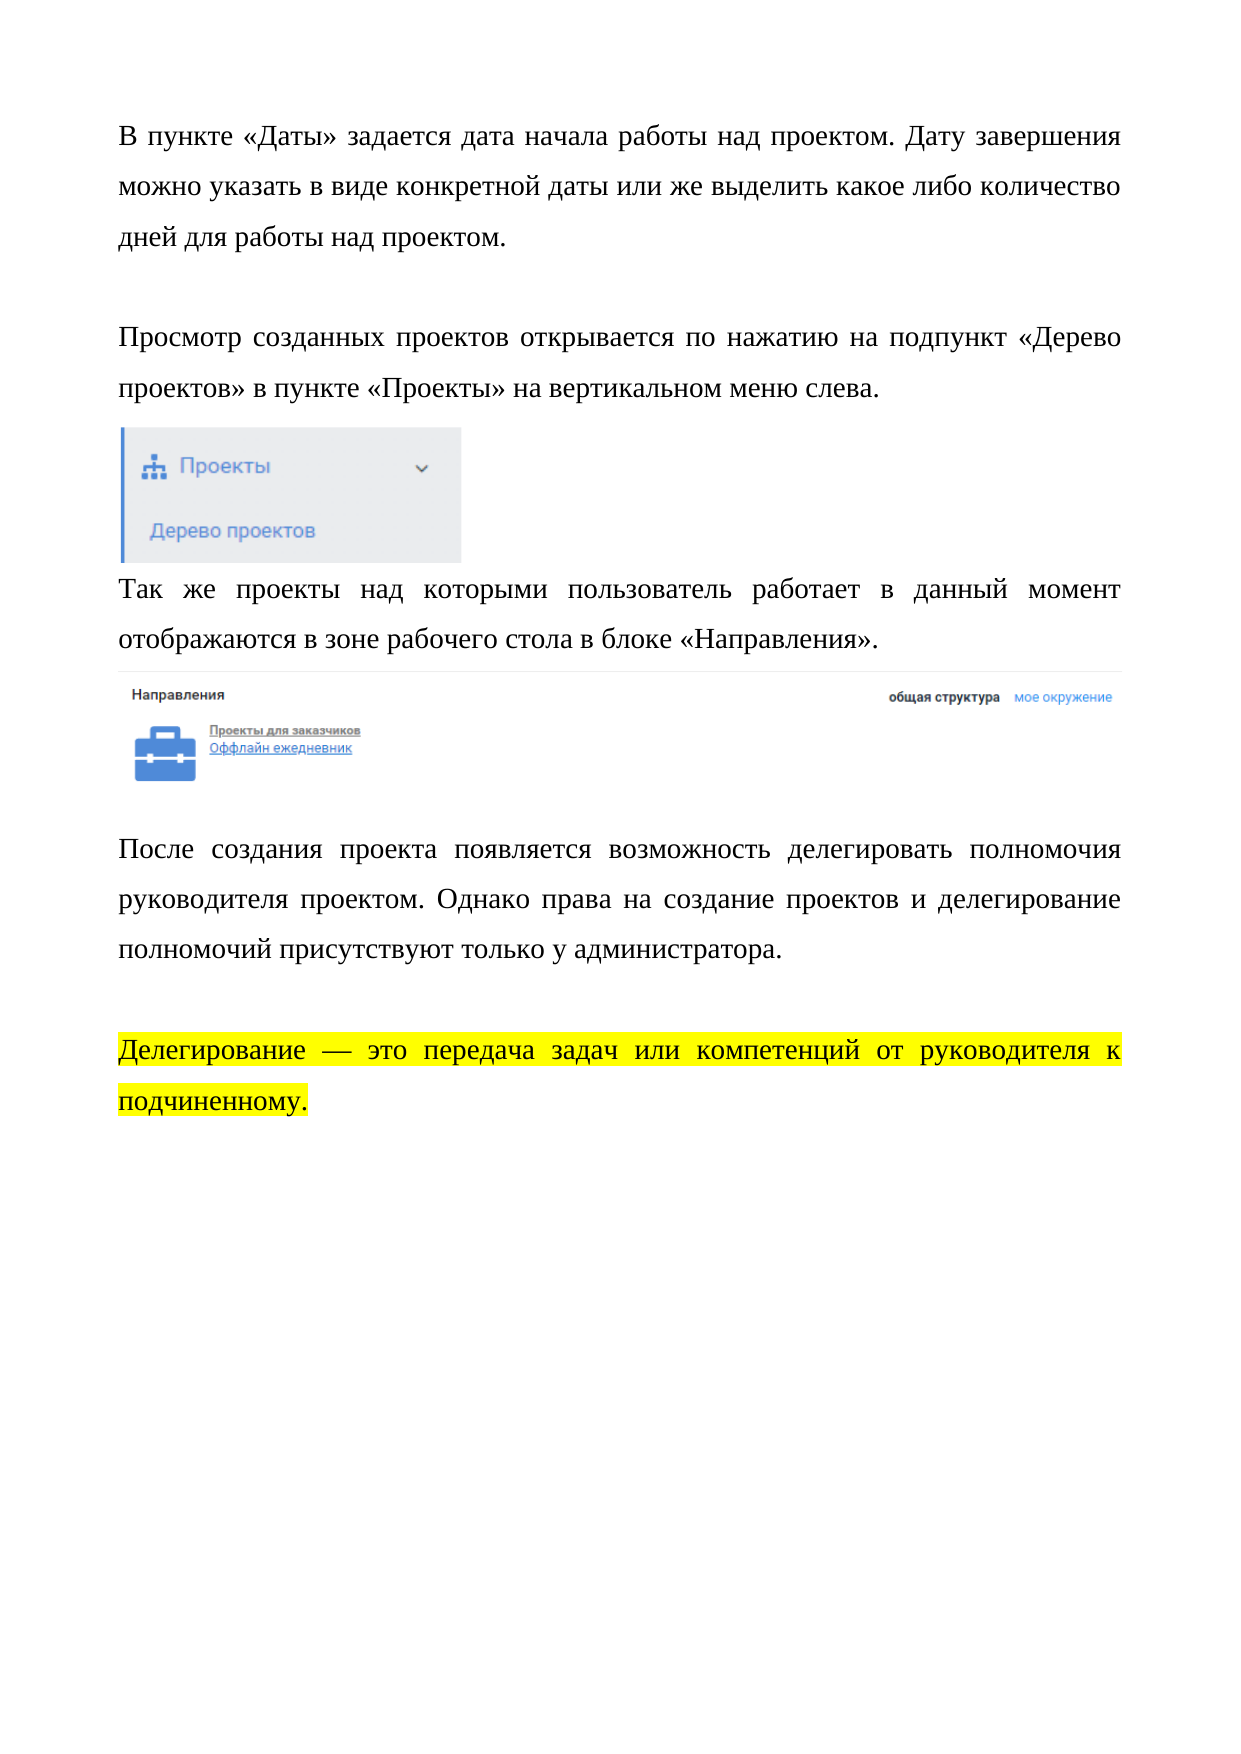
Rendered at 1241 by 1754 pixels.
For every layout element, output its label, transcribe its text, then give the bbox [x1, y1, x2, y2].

text Делегирование — это передача задач или компетенций от руководителя к подчиненному. [118, 1032, 1122, 1116]
text В пункте «Даты» задается дата начала работы над проектом. Дату завершения можно указать в виде конкретной даты или же выделить какое либо количество дней для работы над проектом. [118, 118, 1122, 252]
picture [120, 426, 462, 563]
picture [118, 671, 1123, 815]
text После создания проекта появляется возможность делегировать полномочия руководителя проектом. Однако права на создание проектов и делегирование полномочий присутствуют только у администратора. [118, 815, 1122, 965]
text Просмотр созданных проектов открывается по нажатию на подпункт «Дерево проектов» в пункте «Проекты» на вертикальном меню слева. [118, 319, 1122, 403]
text Так же проекты над которыми пользователь работает в данный момент отображаются в зоне рабочего стола в блоке «Направления». [118, 571, 1122, 655]
